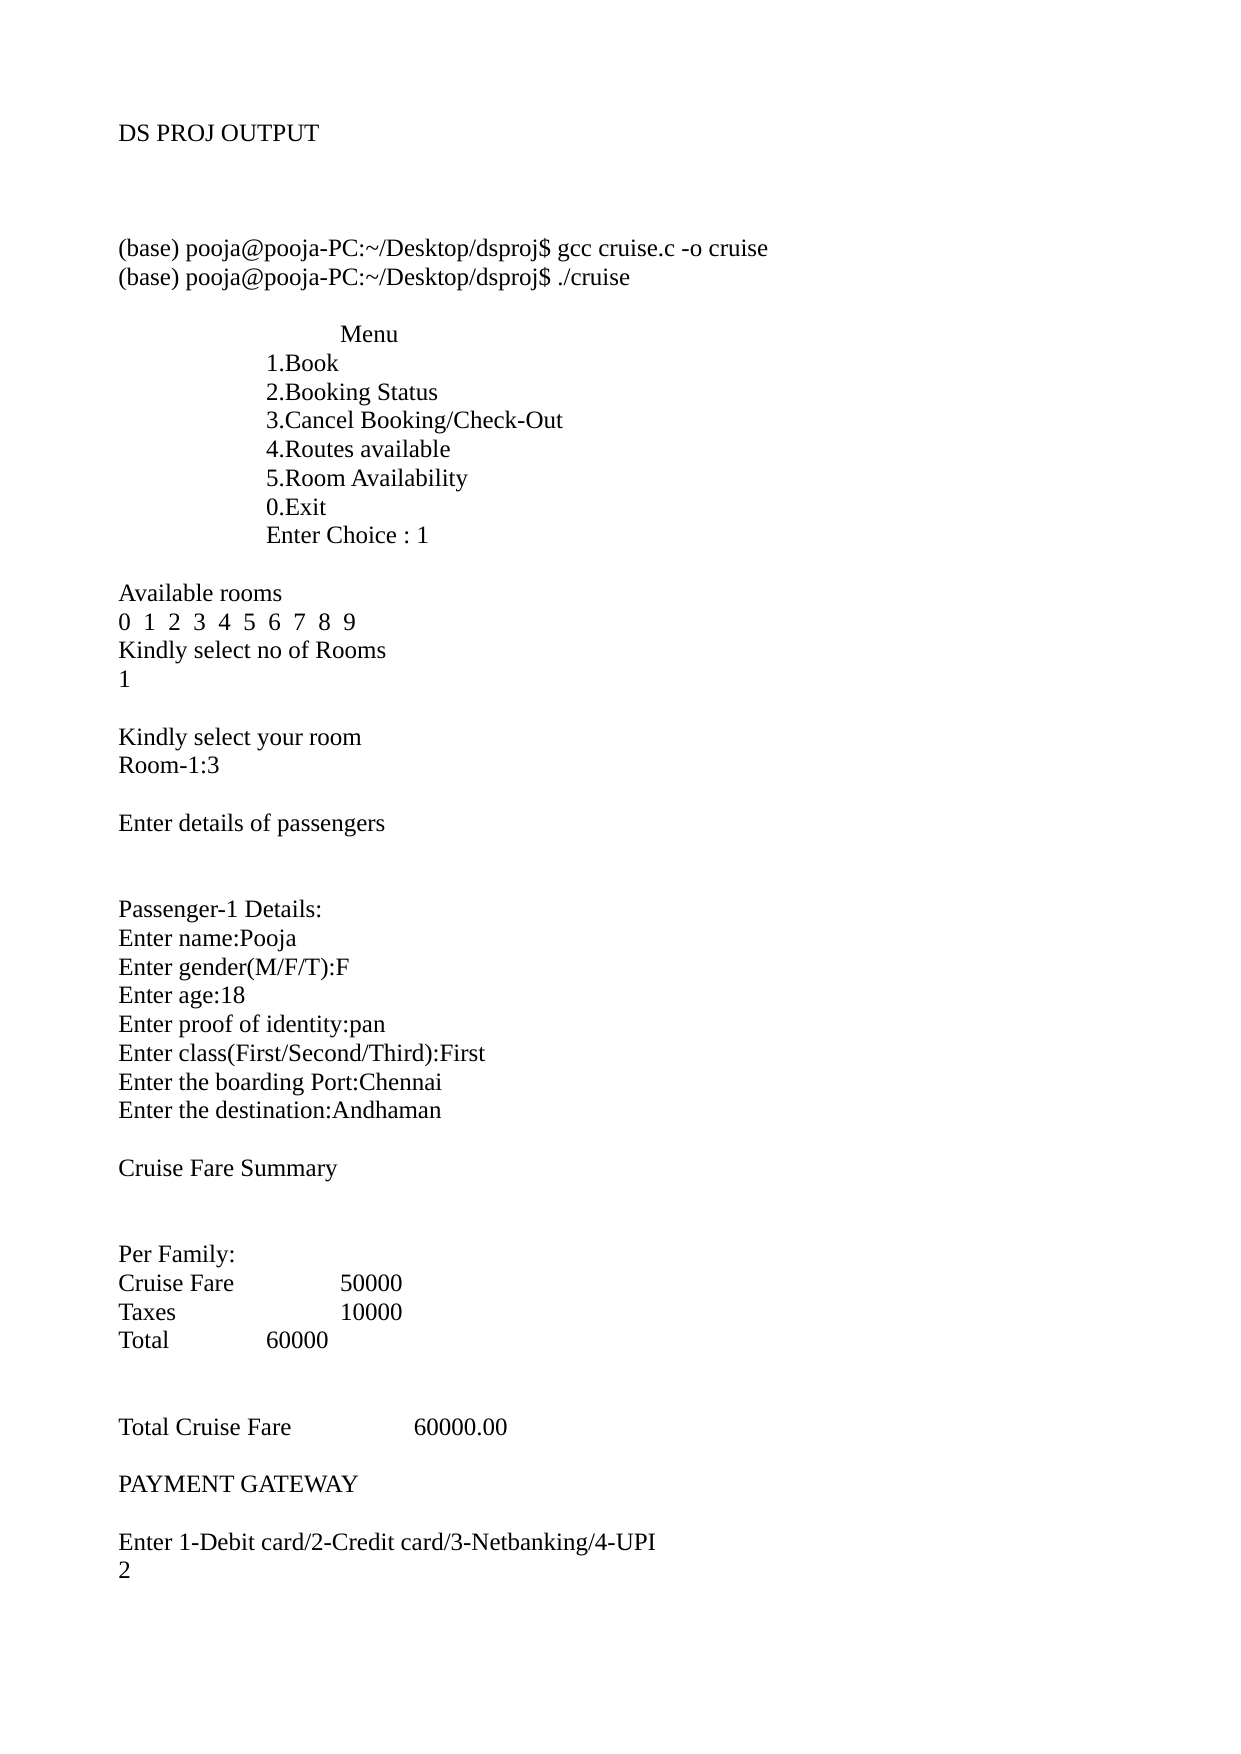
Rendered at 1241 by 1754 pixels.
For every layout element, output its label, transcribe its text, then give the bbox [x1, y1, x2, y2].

text Per Family: [118, 1239, 1122, 1268]
text 3.Cancel Booking/Check-Out [118, 406, 1122, 434]
text Enter 1-Debit card/2-Credit card/3-Netbanking/4-UPI [118, 1527, 1122, 1556]
text 1.Book [118, 348, 1122, 377]
text Total 60000 [118, 1326, 1122, 1354]
text Enter age:18 [118, 981, 1122, 1009]
text PAYMENT GATEWAY [118, 1469, 1122, 1498]
text Enter proof of identity:pan [118, 1009, 1122, 1038]
text Available rooms [118, 578, 1122, 607]
text Kindly select your room [118, 722, 1122, 751]
text Cruise Fare Summary [118, 1153, 1122, 1182]
text DS PROJ OUTPUT [118, 118, 1122, 147]
text Enter details of passengers [118, 808, 1122, 837]
text 0.Exit [118, 492, 1122, 521]
text 2.Booking Status [118, 377, 1122, 406]
text (base) pooja@pooja-PC:~/Desktop/dsproj$ ./cruise [118, 262, 1122, 291]
text Enter class(First/Second/Third):First [118, 1038, 1122, 1067]
text 4.Routes available [118, 434, 1122, 463]
text Cruise Fare 50000 [118, 1268, 1122, 1297]
text 0 1 2 3 4 5 6 7 8 9 [118, 607, 1122, 636]
text Enter the destination:Andhaman [118, 1096, 1122, 1124]
text (base) pooja@pooja-PC:~/Desktop/dsproj$ gcc cruise.c -o cruise [118, 233, 1122, 262]
text Total Cruise Fare 60000.00 [118, 1412, 1122, 1441]
text Taxes 10000 [118, 1297, 1122, 1326]
text Kindly select no of Rooms [118, 636, 1122, 664]
text Enter name:Pooja [118, 923, 1122, 952]
text Room-1:3 [118, 751, 1122, 779]
text 5.Room Availability [118, 463, 1122, 492]
text Passenger-1 Details: [118, 894, 1122, 923]
text 2 [118, 1556, 1122, 1584]
text Menu [118, 319, 1122, 348]
text Enter gender(M/F/T):F [118, 952, 1122, 981]
text Enter the boarding Port:Chennai [118, 1067, 1122, 1096]
text Enter Choice : 1 [118, 521, 1122, 549]
text 1 [118, 664, 1122, 693]
